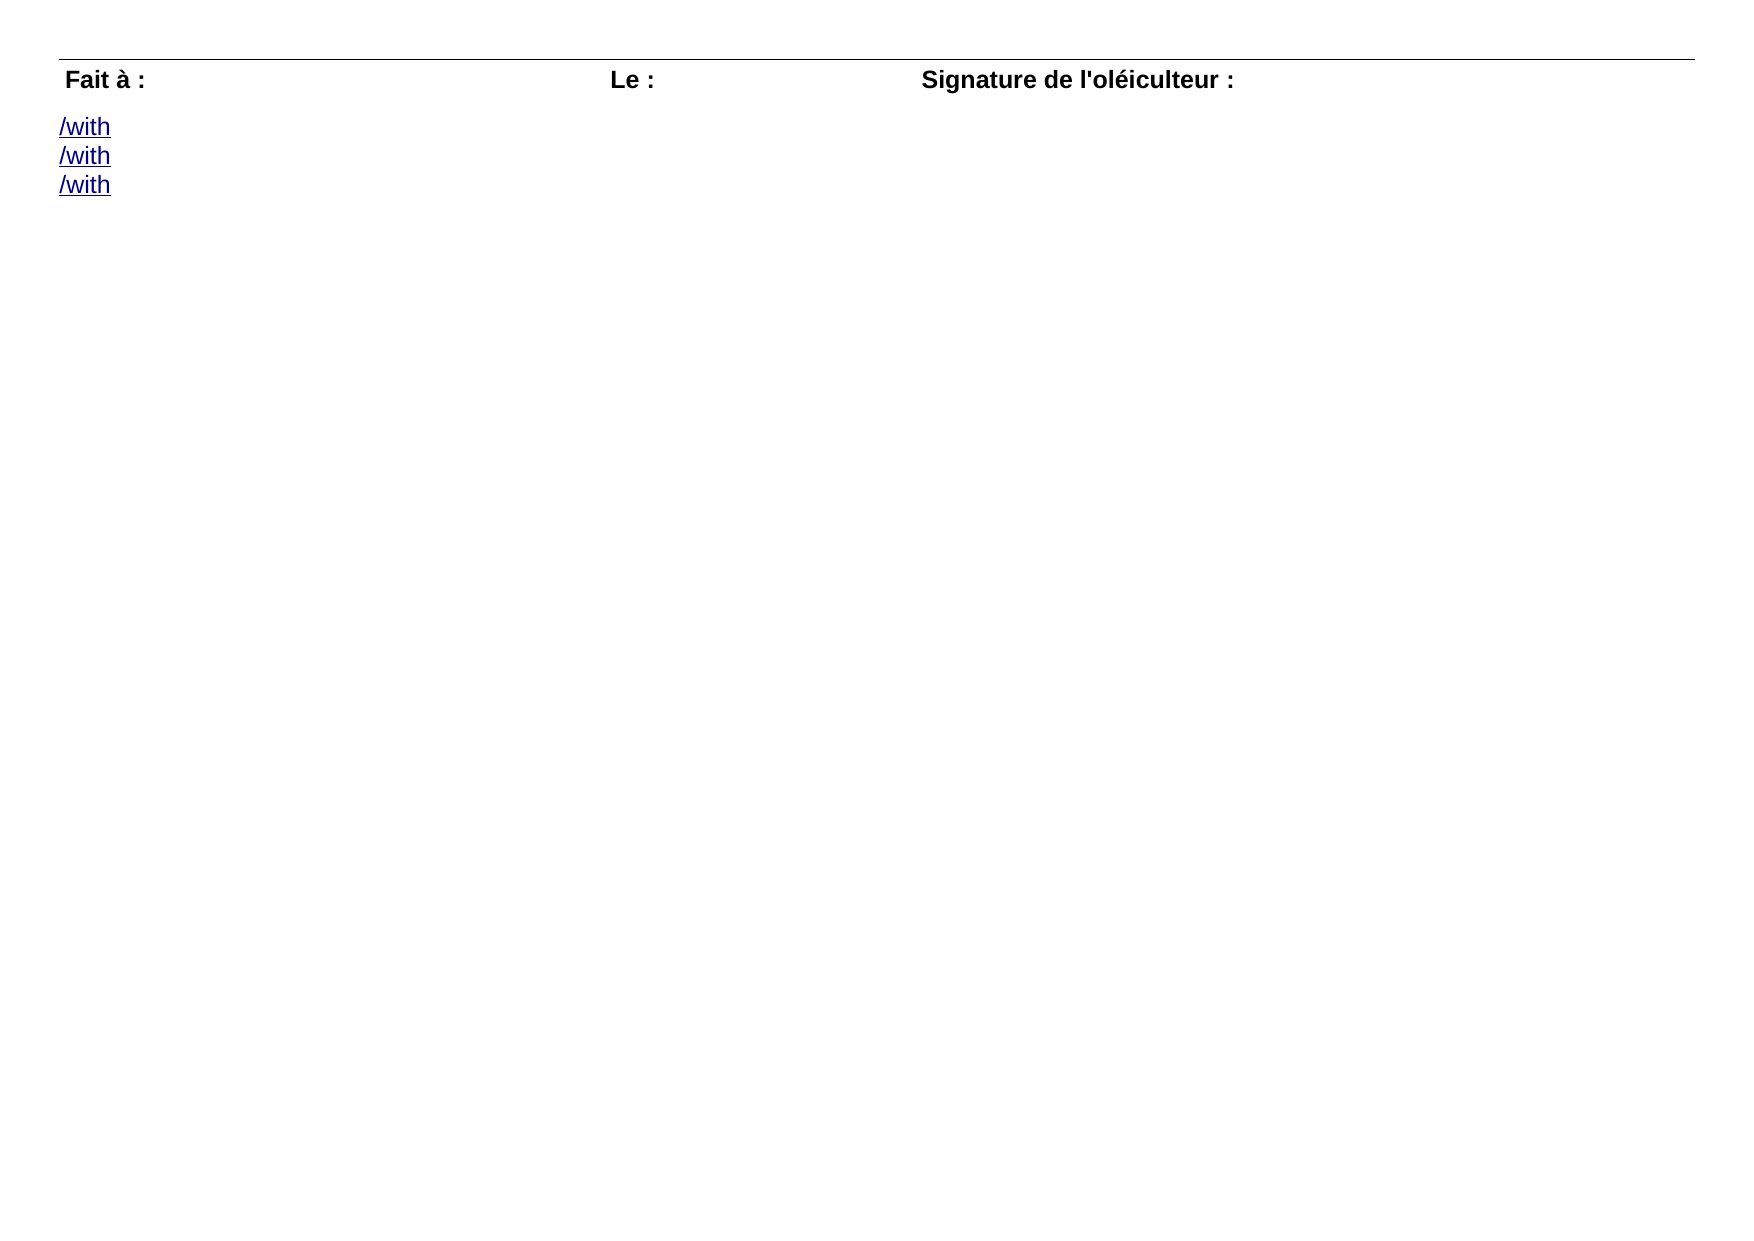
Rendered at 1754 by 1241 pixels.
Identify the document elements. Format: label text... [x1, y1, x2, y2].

table_cell [1269, 60, 1467, 112]
table_cell [1467, 60, 1695, 112]
text /with [59, 170, 1695, 198]
table_cell Signature de l'oléiculteur : [916, 60, 1269, 112]
text /with [59, 112, 1695, 141]
table_cell Le : [605, 60, 916, 112]
table_cell Fait à : [59, 60, 224, 112]
text /with [59, 141, 1695, 170]
table_cell [224, 60, 604, 112]
